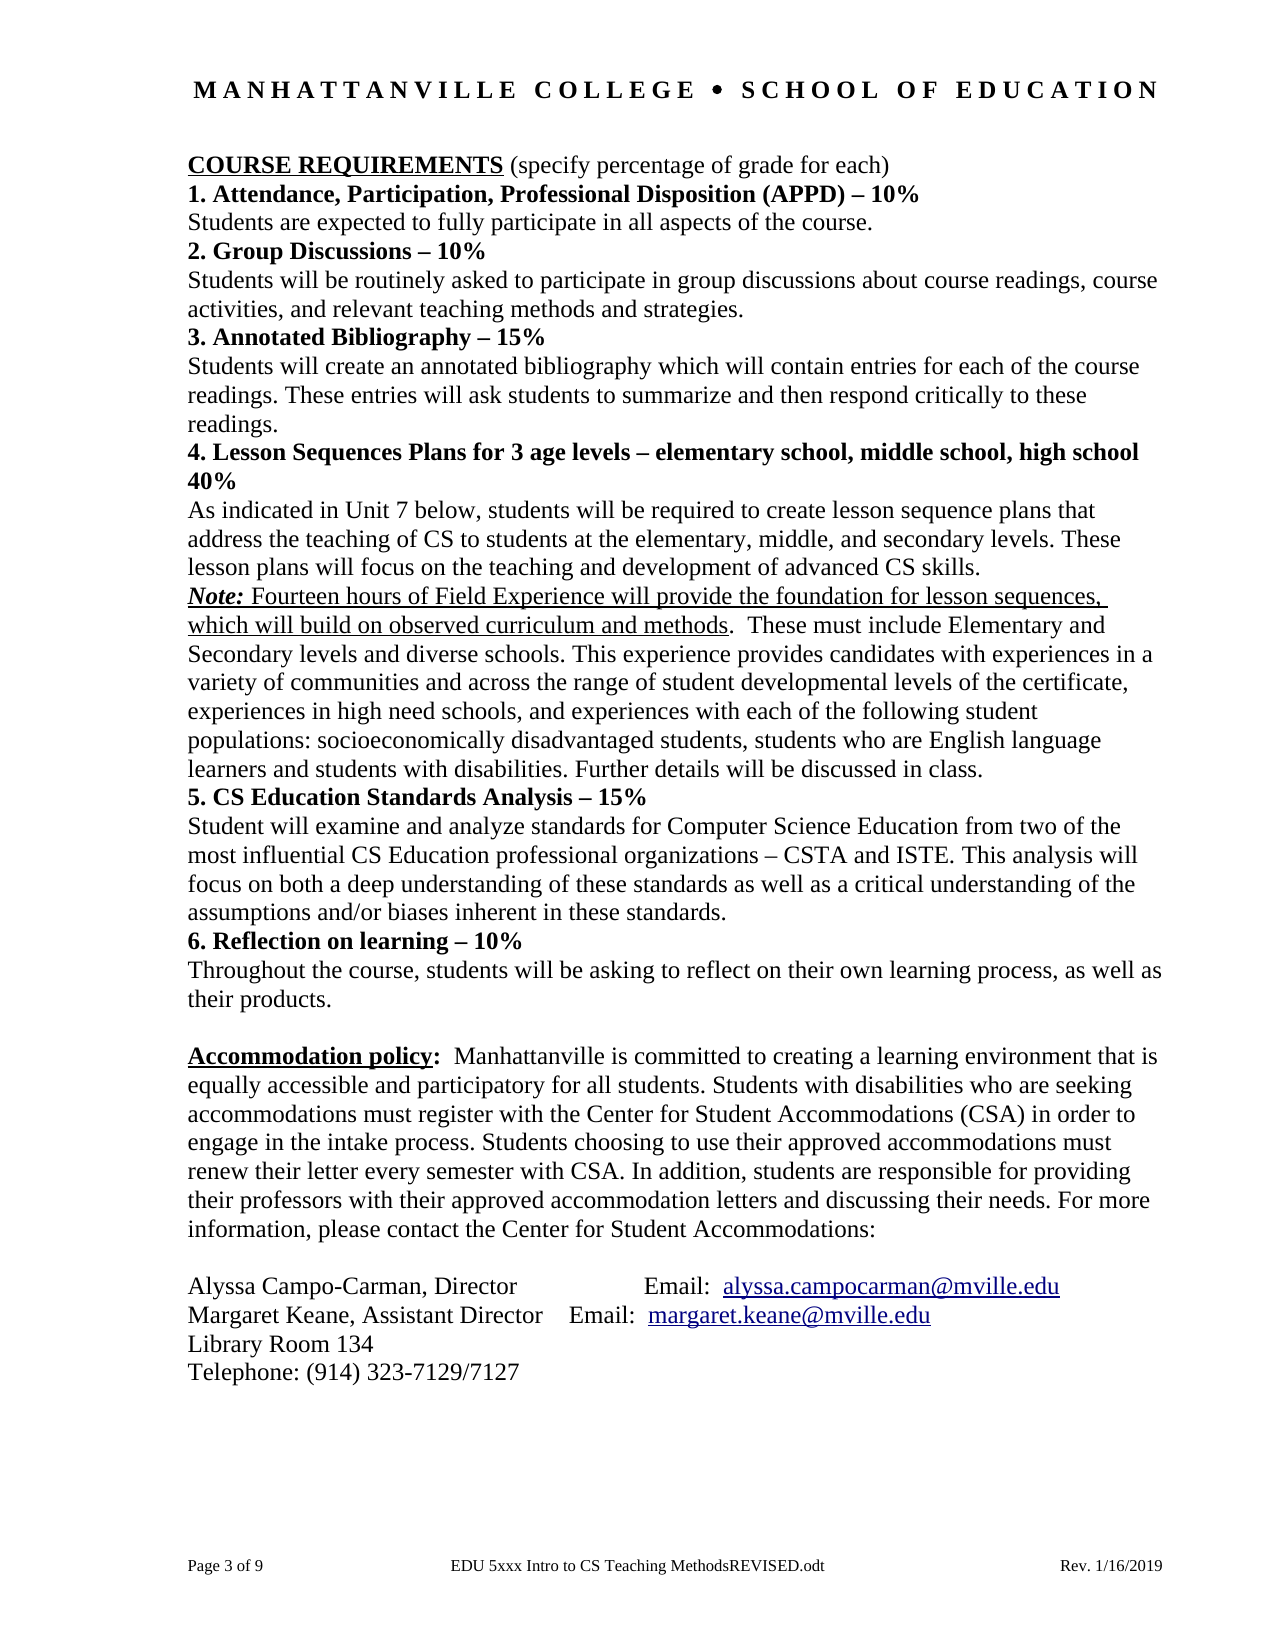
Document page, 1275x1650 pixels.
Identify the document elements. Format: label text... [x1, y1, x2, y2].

text Telephone: (914) 323-7129/7127 [187, 1357, 1162, 1386]
text As indicated in Unit 7 below, students will be required to create lesson sequence plans that address the teaching of CS to students at the elementary, middle, and secondary levels. These lesson plans will focus on the teaching and development of advanced CS skills. [187, 495, 1162, 581]
text 2. Group Discussions – 10% [187, 236, 1162, 265]
text 3. Annotated Bibliography – 15% [187, 322, 1162, 351]
text 4. Lesson Sequences Plans for 3 age levels – elementary school, middle school, high school [187, 437, 1162, 466]
text Throughout the course, students will be asking to reflect on their own learning process, as well as their products. [187, 955, 1162, 1012]
text Note: Fourteen hours of Field Experience will provide the foundation for lesson sequences, which will build on observed curriculum and methods. These must include Elementary and Secondary levels and diverse schools. This experience provides candidates with experiences in a variety of communities and across the range of student developmental levels of the certificate, experiences in high need schools, and experiences with each of the following student populations: socioeconomically disadvantaged students, students who are English language learners and students with disabilities. Further details will be discussed in class. [187, 581, 1162, 782]
text Margaret Keane, Assistant Director Email:​ ​ margaret.keane@mville.edu [187, 1300, 1162, 1329]
text 6. Reflection on learning – 10% [187, 926, 1162, 955]
text Students will be routinely asked to participate in group discussions about course readings, course activities, and relevant teaching methods and strategies. [187, 265, 1162, 322]
text Library Room 134 [187, 1329, 1162, 1357]
text 1. Attendance, Participation, Professional Disposition (APPD) – 10% [187, 179, 1162, 207]
text Students will create an annotated bibliography which will contain entries for each of the course readings. These entries will ask students to summarize and then respond critically to these readings. [187, 351, 1162, 437]
text Students are expected to fully participate in all aspects of the course. [187, 207, 1162, 236]
text Alyssa Campo-Carman, Director Email:​ ​ alyssa.campocarman@mville.edu [187, 1271, 1162, 1300]
text Accommodation policy: Manhattanville is committed to creating a learning environment that is equally accessible and participatory for all students. Students with disabilities who are seeking accommodations must register with the Center for Student Accommodations (CSA) in order to engage in the intake process. Students choosing to use their approved accommodations must renew their letter every semester with CSA. In addition, students are responsible for providing their professors with their approved accommodation letters and discussing their needs. For more information, please contact the Center for Student Accommodations: [187, 1041, 1162, 1242]
text COURSE REQUIREMENTS (specify percentage of grade for each) [187, 150, 1162, 179]
text Student will examine and analyze standards for Computer Science Education from two of the most influential CS Education professional organizations – CSTA and ISTE. This analysis will focus on both a deep understanding of these standards as well as a critical understanding of the assumptions and/or biases inherent in these standards. [187, 811, 1162, 926]
text 5. CS Education Standards Analysis – 15% [187, 782, 1162, 811]
text 40% [187, 466, 1162, 495]
